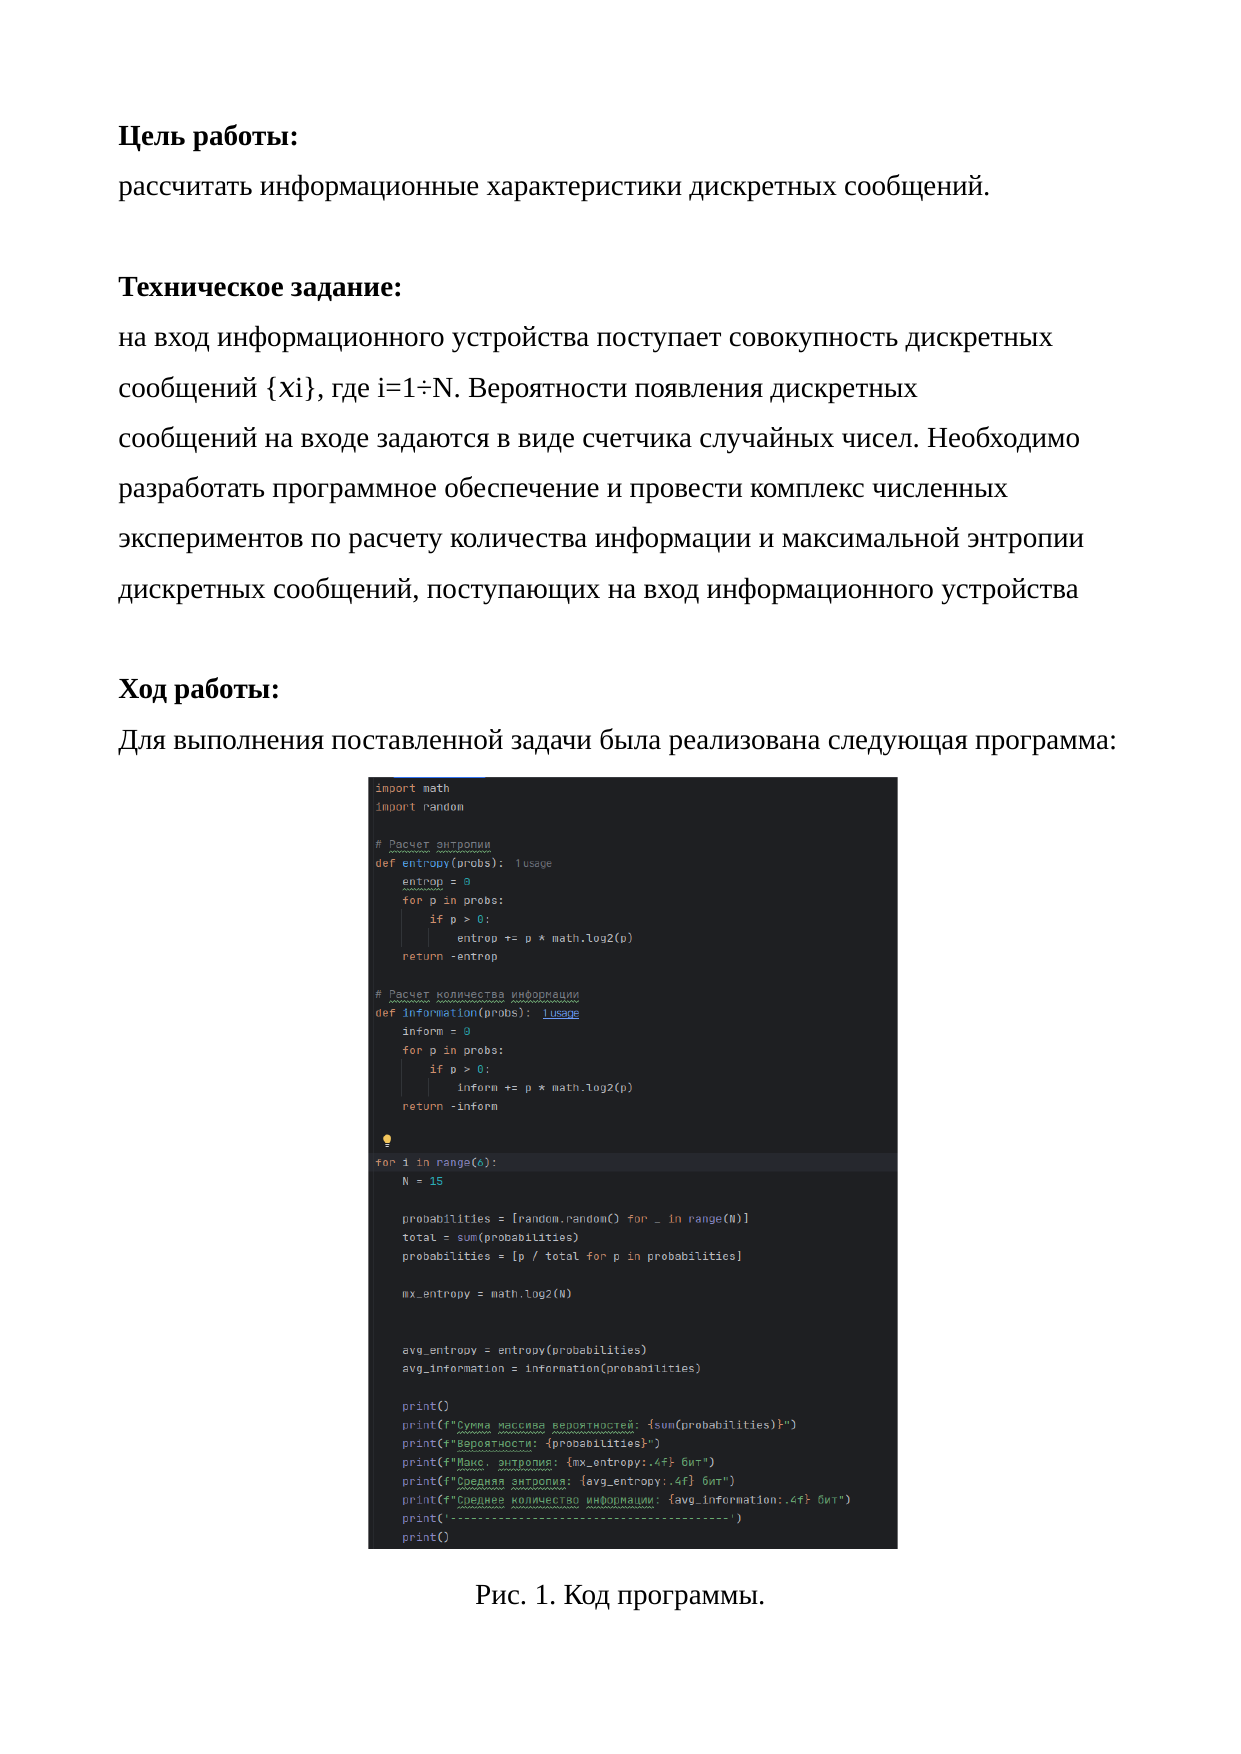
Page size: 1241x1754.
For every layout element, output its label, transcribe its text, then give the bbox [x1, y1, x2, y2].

text сообщений {𝑥i}, где i=1÷N. Вероятности появления дискретных [118, 370, 1122, 403]
picture [368, 777, 898, 1549]
text Техническое задание: [118, 269, 1122, 303]
text экспериментов по расчету количества информации и максимальной энтропии [118, 521, 1122, 554]
text дискретных сообщений, поступающих на вход информационного устройства [118, 571, 1122, 604]
text разработать программное обеспечение и провести комплекс численных [118, 470, 1122, 504]
text Цель работы: [118, 118, 1122, 152]
text сообщений на входе задаются в виде счетчика случайных чисел. Необходимо [118, 420, 1122, 453]
text на вход информационного устройства поступает совокупность дискретных [118, 319, 1122, 353]
text рассчитать информационные характеристики дискретных сообщений. [118, 168, 1122, 202]
text Для выполнения поставленной задачи была реализована следующая программа: [118, 722, 1122, 755]
text Рис. 1. Код программы. [118, 1577, 1122, 1611]
text Ход работы: [118, 672, 1122, 705]
